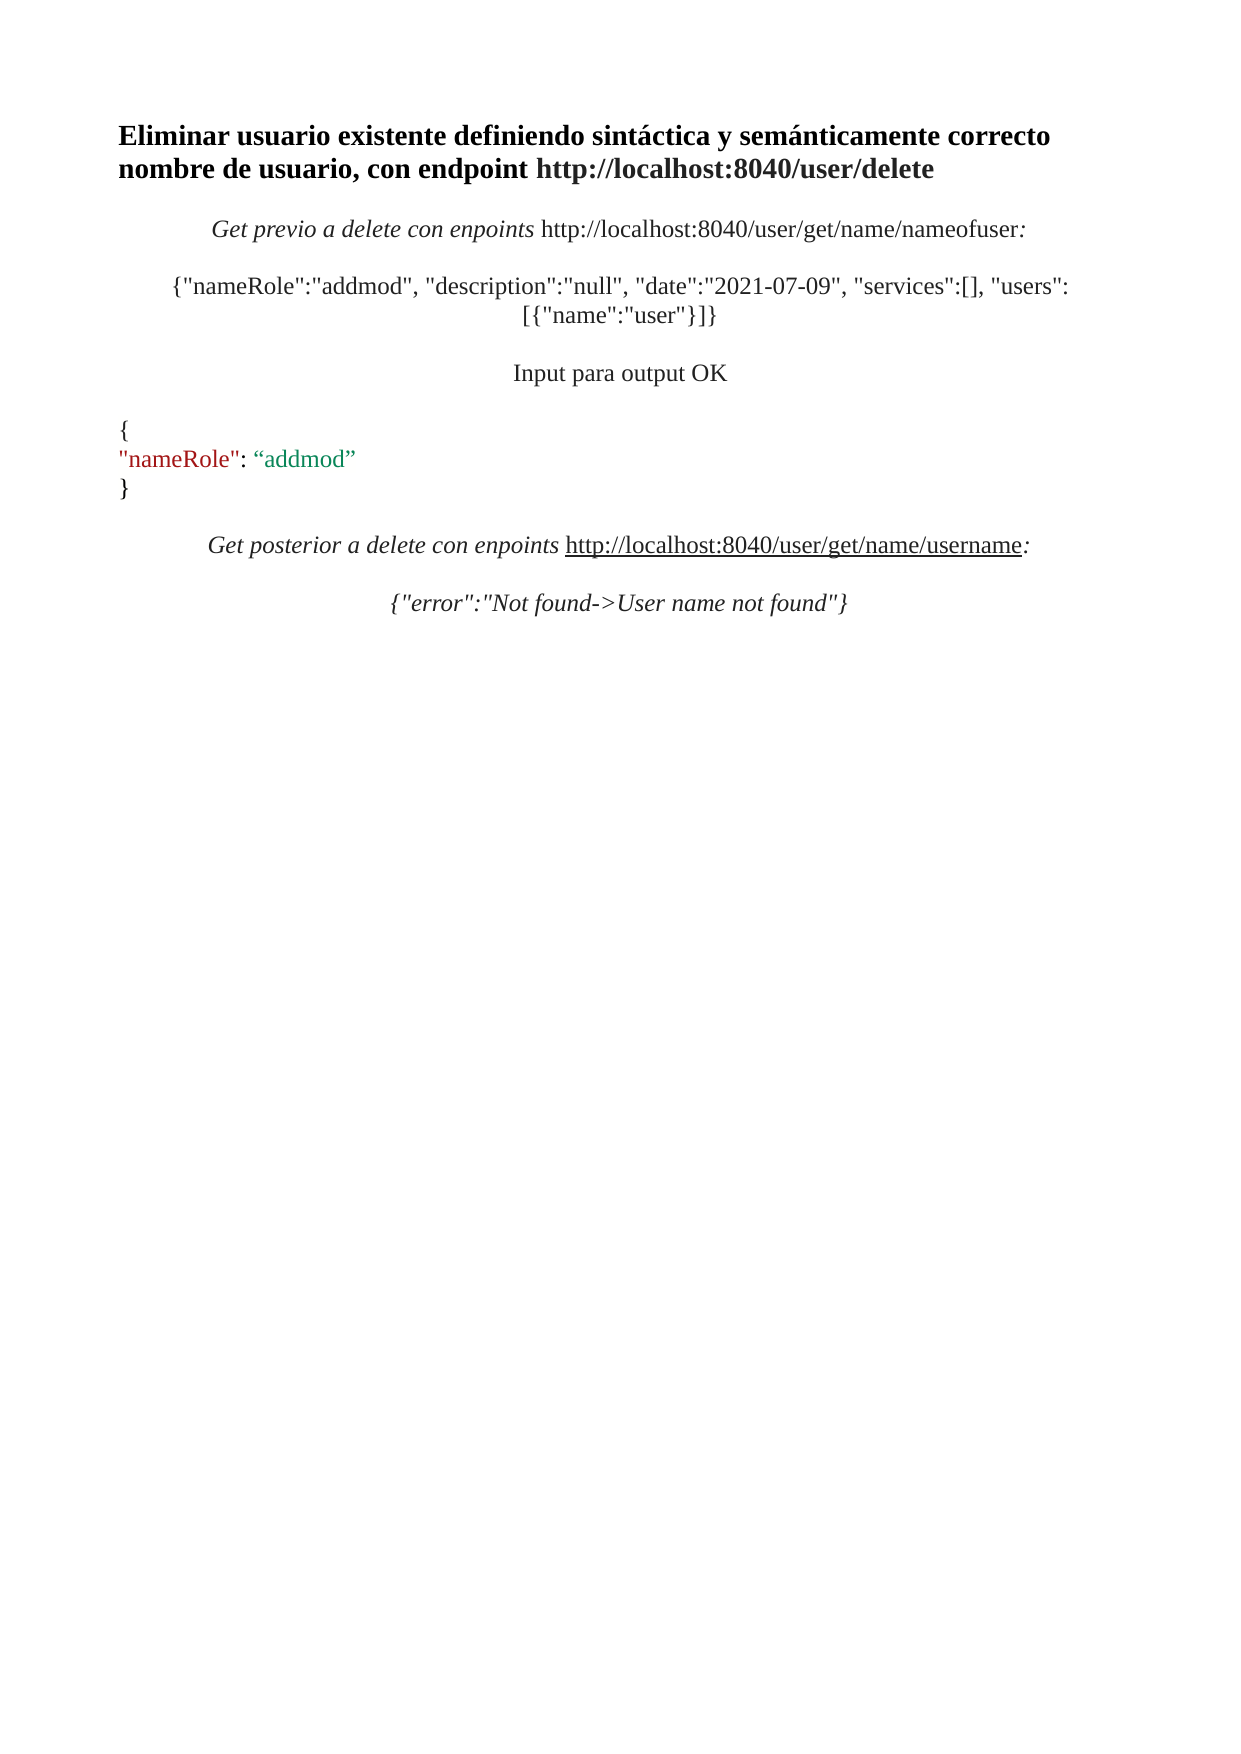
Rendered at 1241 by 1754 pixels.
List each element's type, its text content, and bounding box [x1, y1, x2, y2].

text } [118, 473, 1122, 501]
text Input para output OK [118, 358, 1122, 386]
text {"error":"Not found->User name not found"} [118, 588, 1122, 616]
text Get posterior a delete con enpoints http://localhost:8040/user/get/name/username: [118, 530, 1122, 559]
text "nameRole": “addmod” [118, 444, 1122, 473]
text {"nameRole":"addmod", "description":"null", "date":"2021-07-09", "services":[], "users":[{"name":"user"}]} [118, 271, 1122, 329]
text Eliminar usuario existente definiendo sintáctica y semánticamente correcto nombre de usuario, con endpoint http://localhost:8040/user/delete [118, 118, 1122, 185]
text { [118, 415, 1122, 444]
text Get previo a delete con enpoints http://localhost:8040/user/get/name/nameofuser: [118, 214, 1122, 243]
